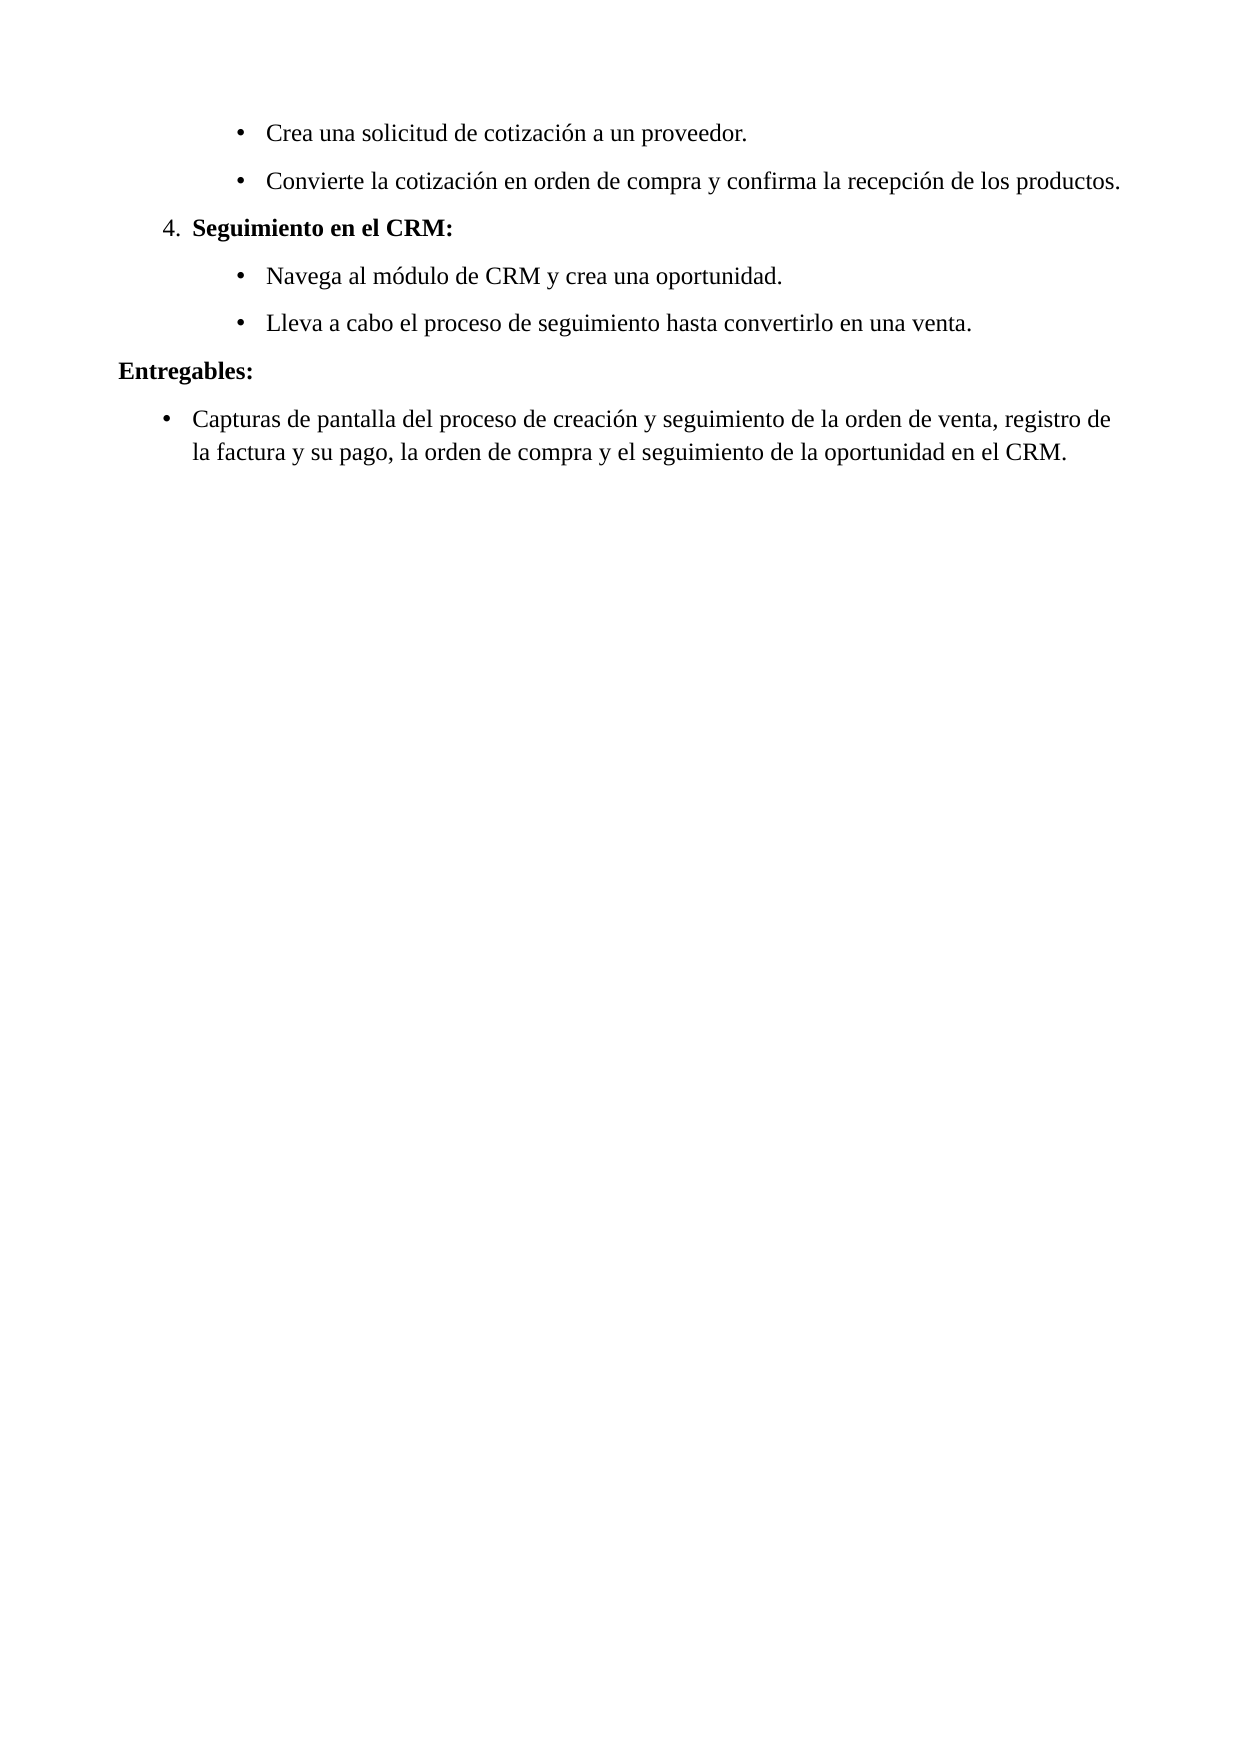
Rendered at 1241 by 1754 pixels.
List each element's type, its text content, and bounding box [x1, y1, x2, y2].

list Navega al módulo de CRM y crea una oportunidad. [236, 261, 1122, 290]
text Entregables: [118, 356, 1122, 385]
list Lleva a cabo el proceso de seguimiento hasta convertirlo en una venta. [236, 308, 1122, 337]
list Crea una solicitud de cotización a un proveedor. [236, 118, 1122, 147]
list Capturas de pantalla del proceso de creación y seguimiento de la orden de venta, registro de la factura y su pago, la orden de compra y el seguimiento de la oportunidad en el CRM. [162, 404, 1122, 466]
list Convierte la cotización en orden de compra y confirma la recepción de los productos. [236, 166, 1122, 194]
list Seguimiento en el CRM: [162, 213, 1122, 242]
